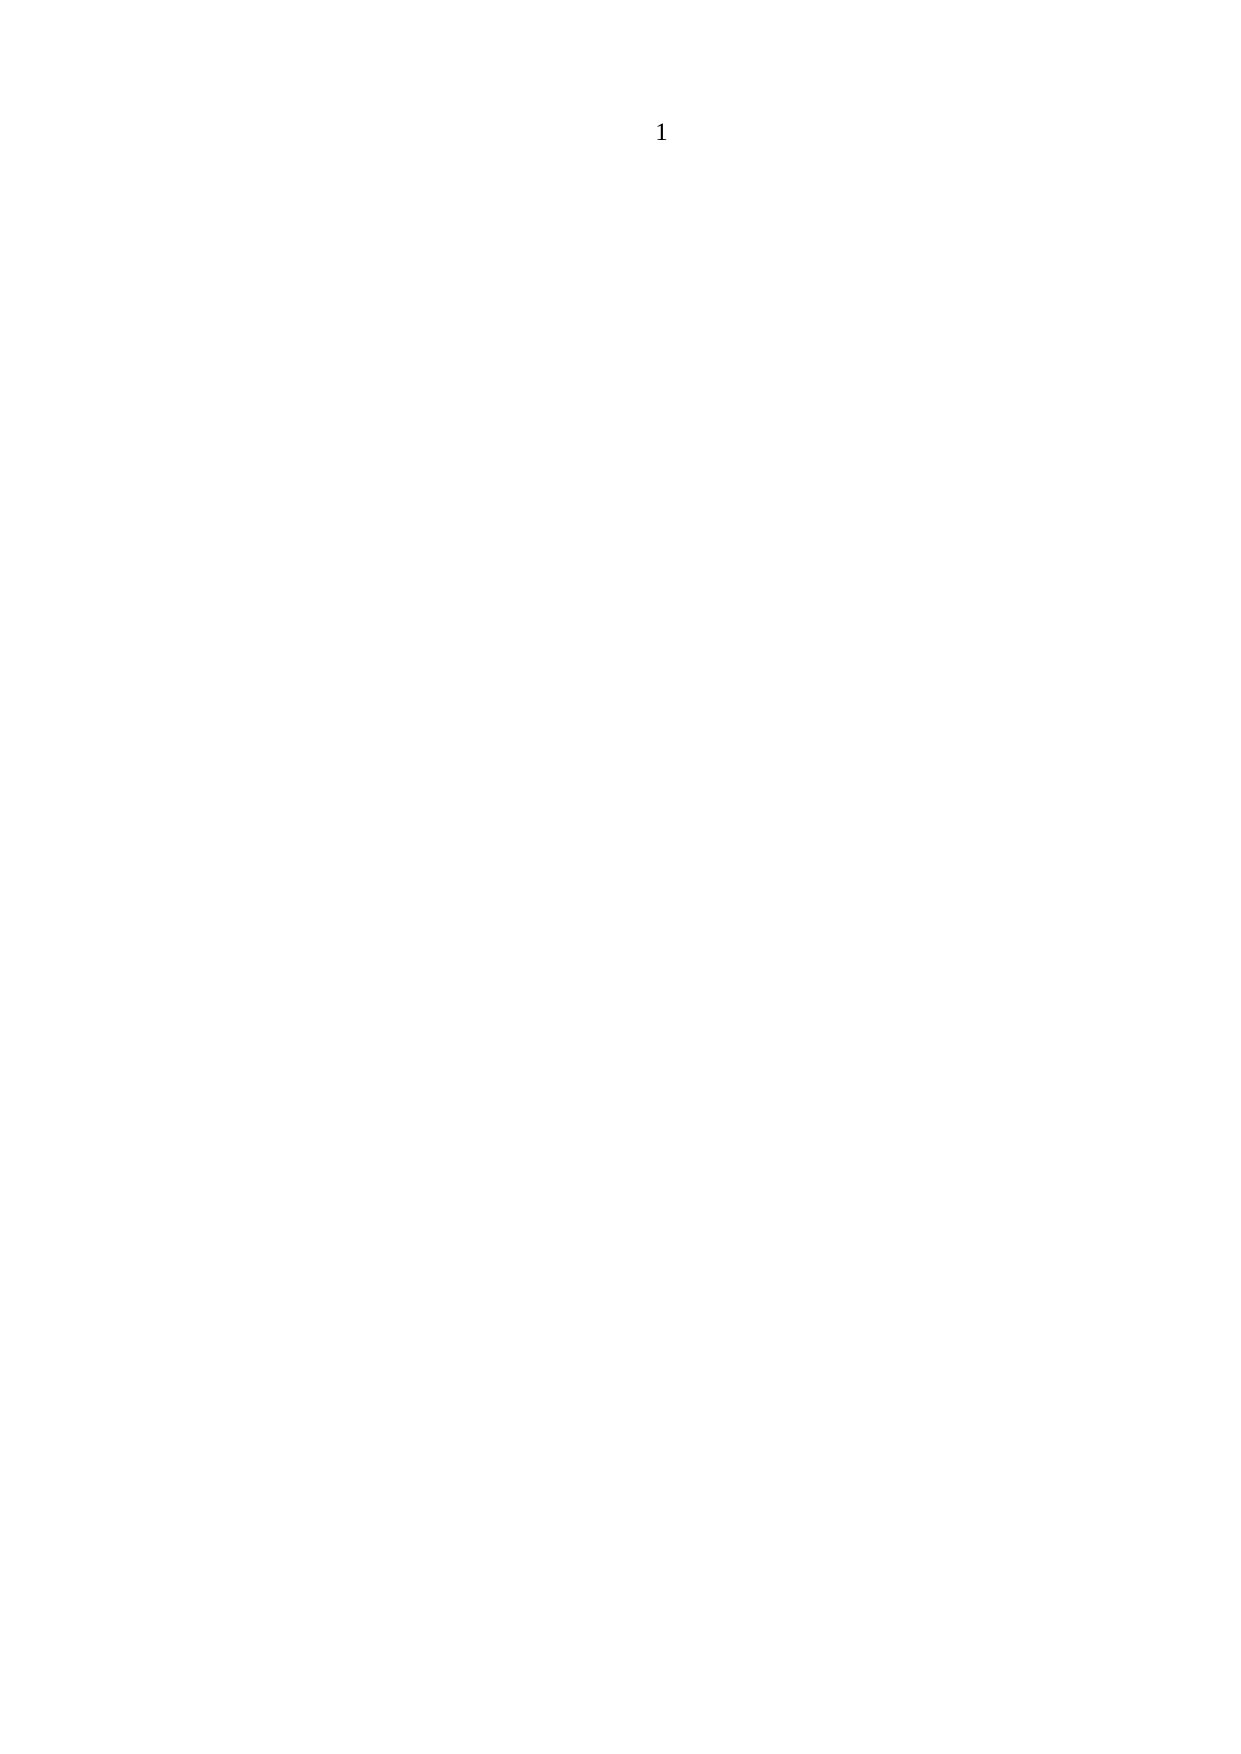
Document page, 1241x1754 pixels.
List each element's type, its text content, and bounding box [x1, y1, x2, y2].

text 1 [674, 118, 1152, 146]
text 1 [177, 118, 655, 146]
